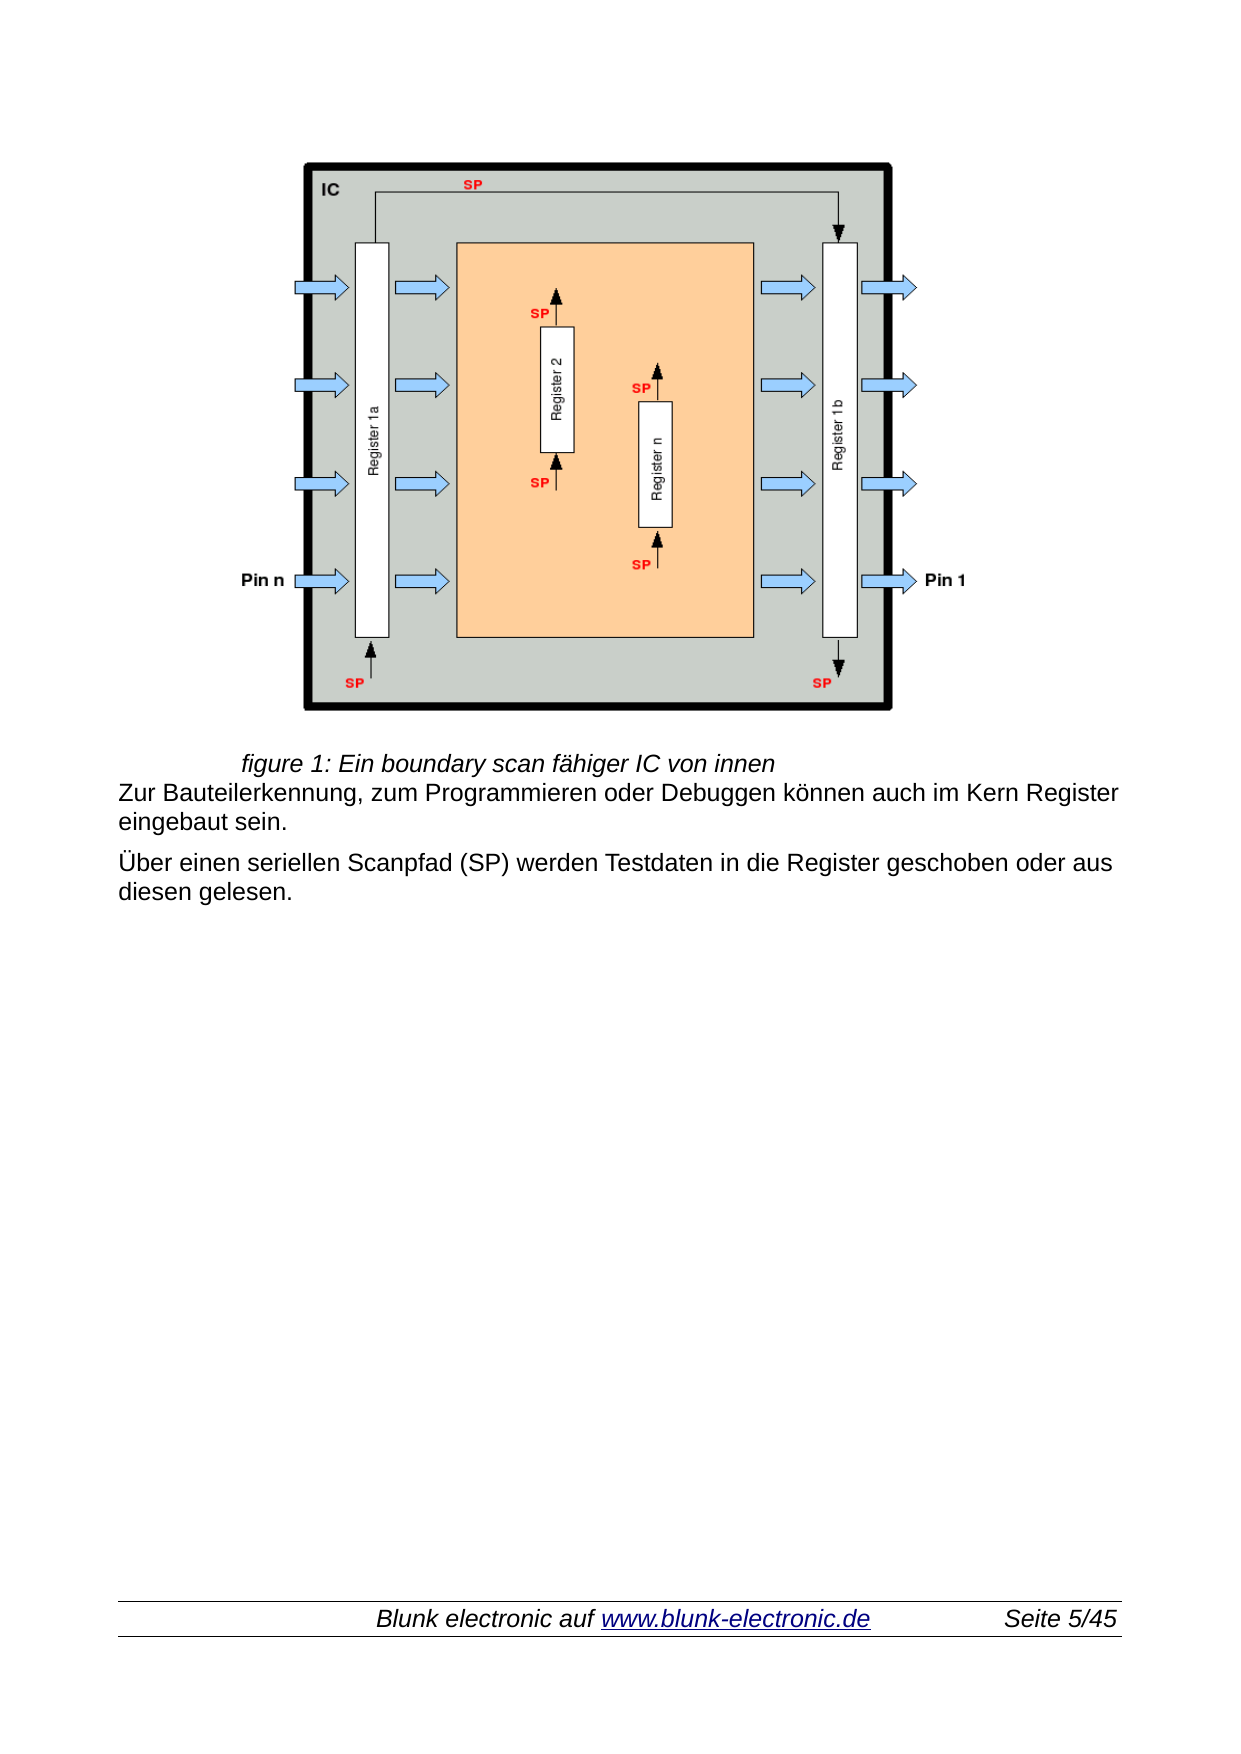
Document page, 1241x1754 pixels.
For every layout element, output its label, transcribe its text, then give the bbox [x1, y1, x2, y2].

text Über einen seriellen Scanpfad (SP) werden Testdaten in die Register geschoben oder aus diesen gelesen. [118, 848, 1122, 906]
text Zur Bauteilerkennung, zum Programmieren oder Debuggen können auch im Kern Register eingebaut sein. [118, 778, 1122, 836]
picture [240, 150, 974, 721]
text figure 1: Ein boundary scan fähiger IC von innen [241, 721, 973, 778]
